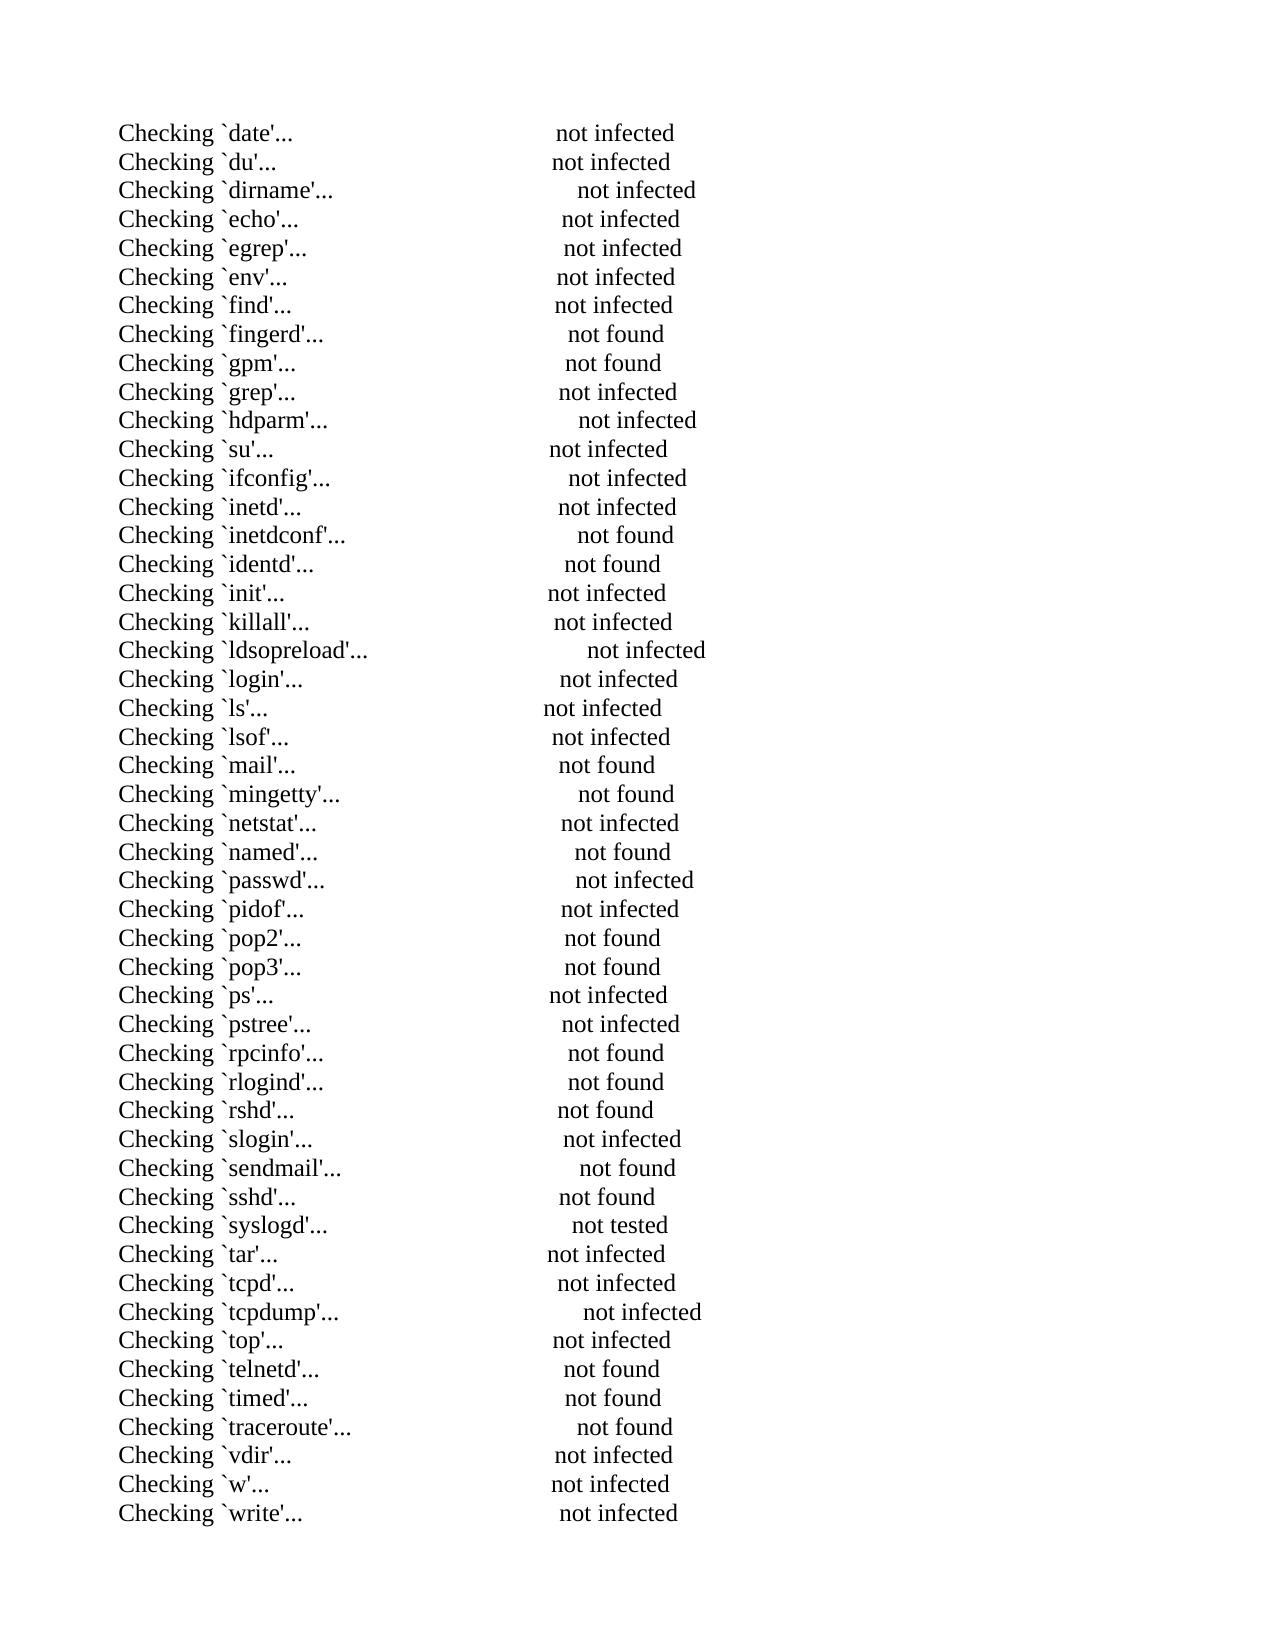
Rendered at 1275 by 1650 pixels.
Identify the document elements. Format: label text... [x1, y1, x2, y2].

text Checking `top'... not infected [118, 1326, 1157, 1354]
text Checking `ps'... not infected [118, 981, 1157, 1009]
text Checking `echo'... not infected [118, 204, 1157, 233]
text Checking `sendmail'... not found [118, 1153, 1157, 1182]
text Checking `syslogd'... not tested [118, 1211, 1157, 1239]
text Checking `w'... not infected [118, 1469, 1157, 1498]
text Checking `du'... not infected [118, 147, 1157, 176]
text Checking `grep'... not infected [118, 377, 1157, 406]
text Checking `traceroute'... not found [118, 1412, 1157, 1441]
text Checking `date'... not infected [118, 118, 1157, 147]
text Checking `inetd'... not infected [118, 492, 1157, 521]
text Checking `write'... not infected [118, 1498, 1157, 1527]
text Checking `slogin'... not infected [118, 1124, 1157, 1153]
text Checking `tar'... not infected [118, 1239, 1157, 1268]
text Checking `egrep'... not infected [118, 233, 1157, 262]
text Checking `timed'... not found [118, 1383, 1157, 1412]
text Checking `tcpdump'... not infected [118, 1297, 1157, 1326]
text Checking `fingerd'... not found [118, 319, 1157, 348]
text Checking `su'... not infected [118, 434, 1157, 463]
text Checking `mingetty'... not found [118, 779, 1157, 808]
text Checking `mail'... not found [118, 751, 1157, 779]
text Checking `pidof'... not infected [118, 894, 1157, 923]
text Checking `named'... not found [118, 837, 1157, 866]
text Checking `telnetd'... not found [118, 1354, 1157, 1383]
text Checking `pop2'... not found [118, 923, 1157, 952]
text Checking `dirname'... not infected [118, 176, 1157, 204]
text Checking `find'... not infected [118, 291, 1157, 319]
text Checking `login'... not infected [118, 664, 1157, 693]
text Checking `killall'... not infected [118, 607, 1157, 636]
text Checking `pstree'... not infected [118, 1009, 1157, 1038]
text Checking `hdparm'... not infected [118, 406, 1157, 434]
text Checking `ifconfig'... not infected [118, 463, 1157, 492]
text Checking `ldsopreload'... not infected [118, 636, 1157, 664]
text Checking `env'... not infected [118, 262, 1157, 291]
text Checking `inetdconf'... not found [118, 521, 1157, 549]
text Checking `rpcinfo'... not found [118, 1038, 1157, 1067]
text Checking `sshd'... not found [118, 1182, 1157, 1211]
text Checking `ls'... not infected [118, 693, 1157, 722]
text Checking `tcpd'... not infected [118, 1268, 1157, 1297]
text Checking `vdir'... not infected [118, 1441, 1157, 1469]
text Checking `identd'... not found [118, 549, 1157, 578]
text Checking `lsof'... not infected [118, 722, 1157, 751]
text Checking `passwd'... not infected [118, 866, 1157, 894]
text Checking `pop3'... not found [118, 952, 1157, 981]
text Checking `init'... not infected [118, 578, 1157, 607]
text Checking `rshd'... not found [118, 1096, 1157, 1124]
text Checking `gpm'... not found [118, 348, 1157, 377]
text Checking `rlogind'... not found [118, 1067, 1157, 1096]
text Checking `netstat'... not infected [118, 808, 1157, 837]
